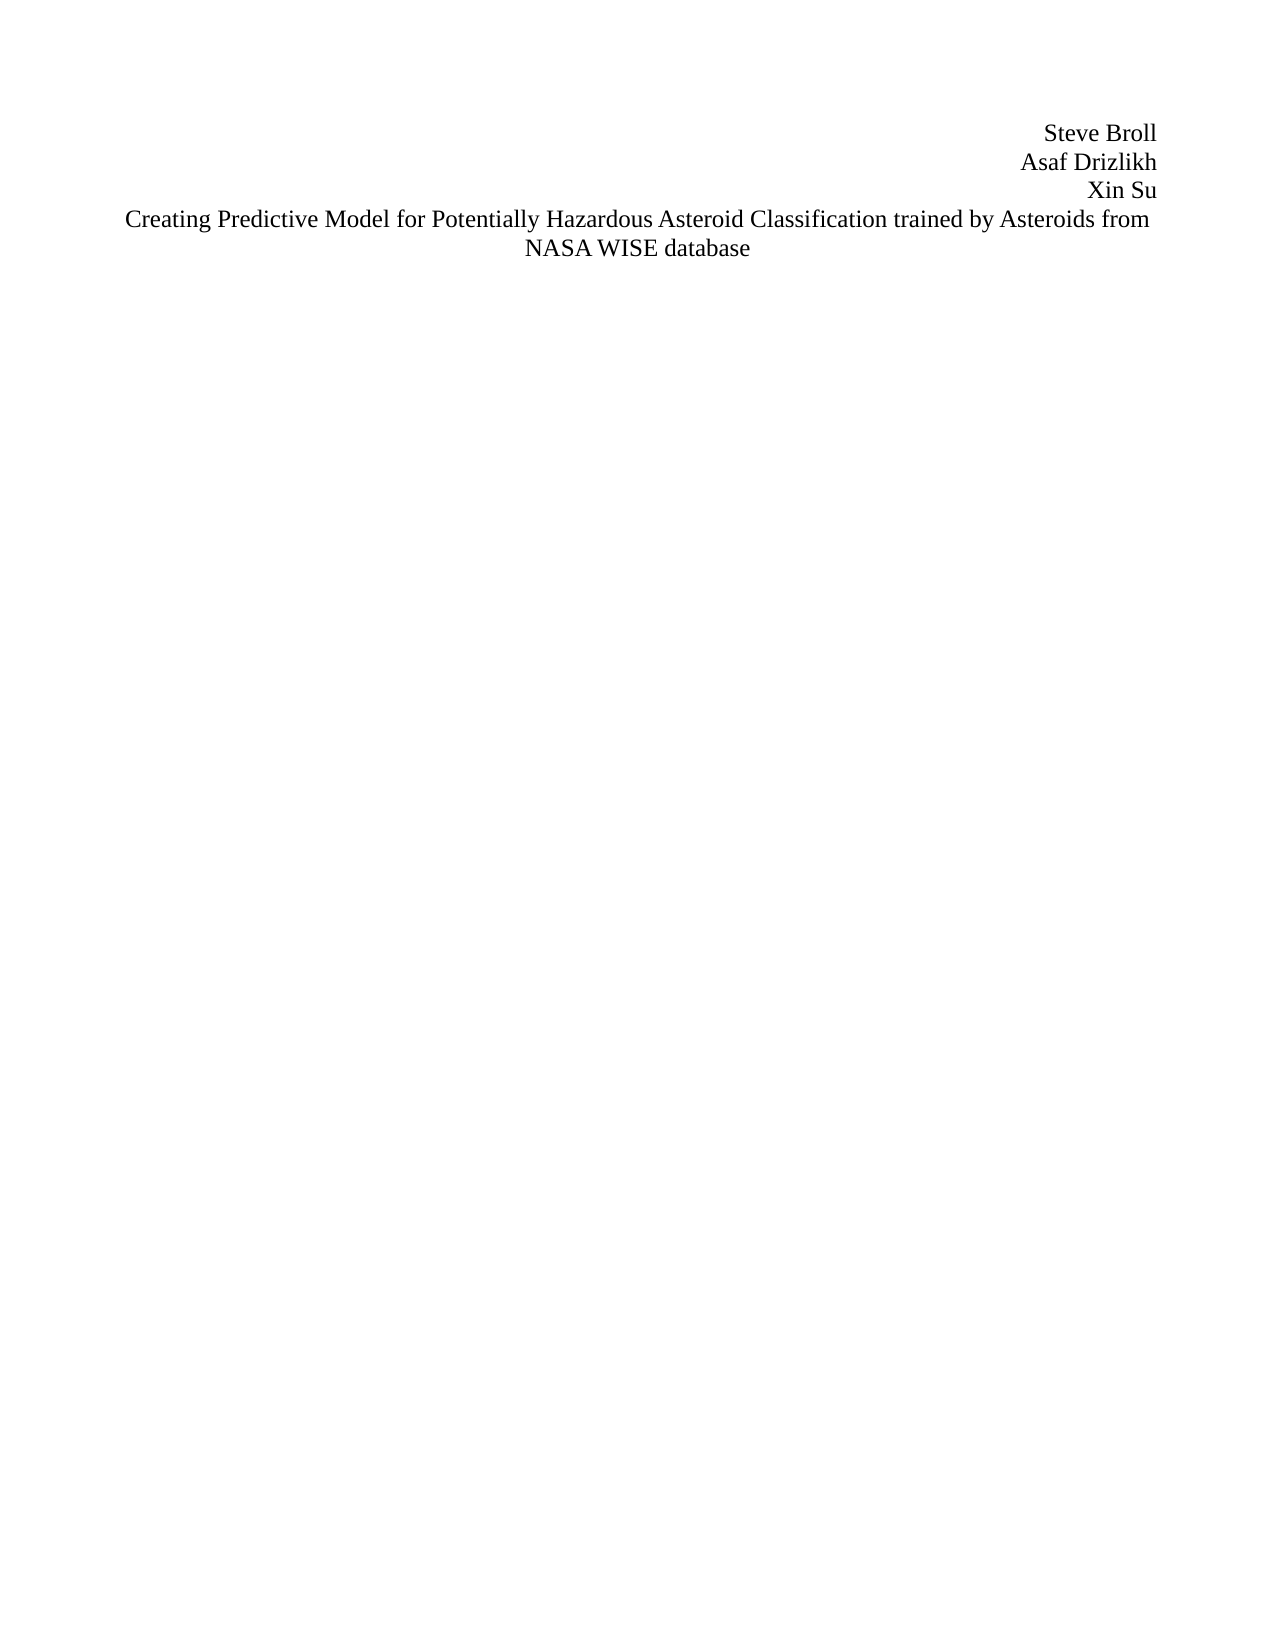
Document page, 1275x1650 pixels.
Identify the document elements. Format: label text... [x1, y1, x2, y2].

text Creating Predictive Model for Potentially Hazardous Asteroid Classification trained by Asteroids from NASA WISE database [118, 204, 1157, 262]
text Asaf Drizlikh [118, 147, 1157, 176]
text Steve Broll [118, 118, 1157, 147]
text Xin Su [118, 176, 1157, 204]
